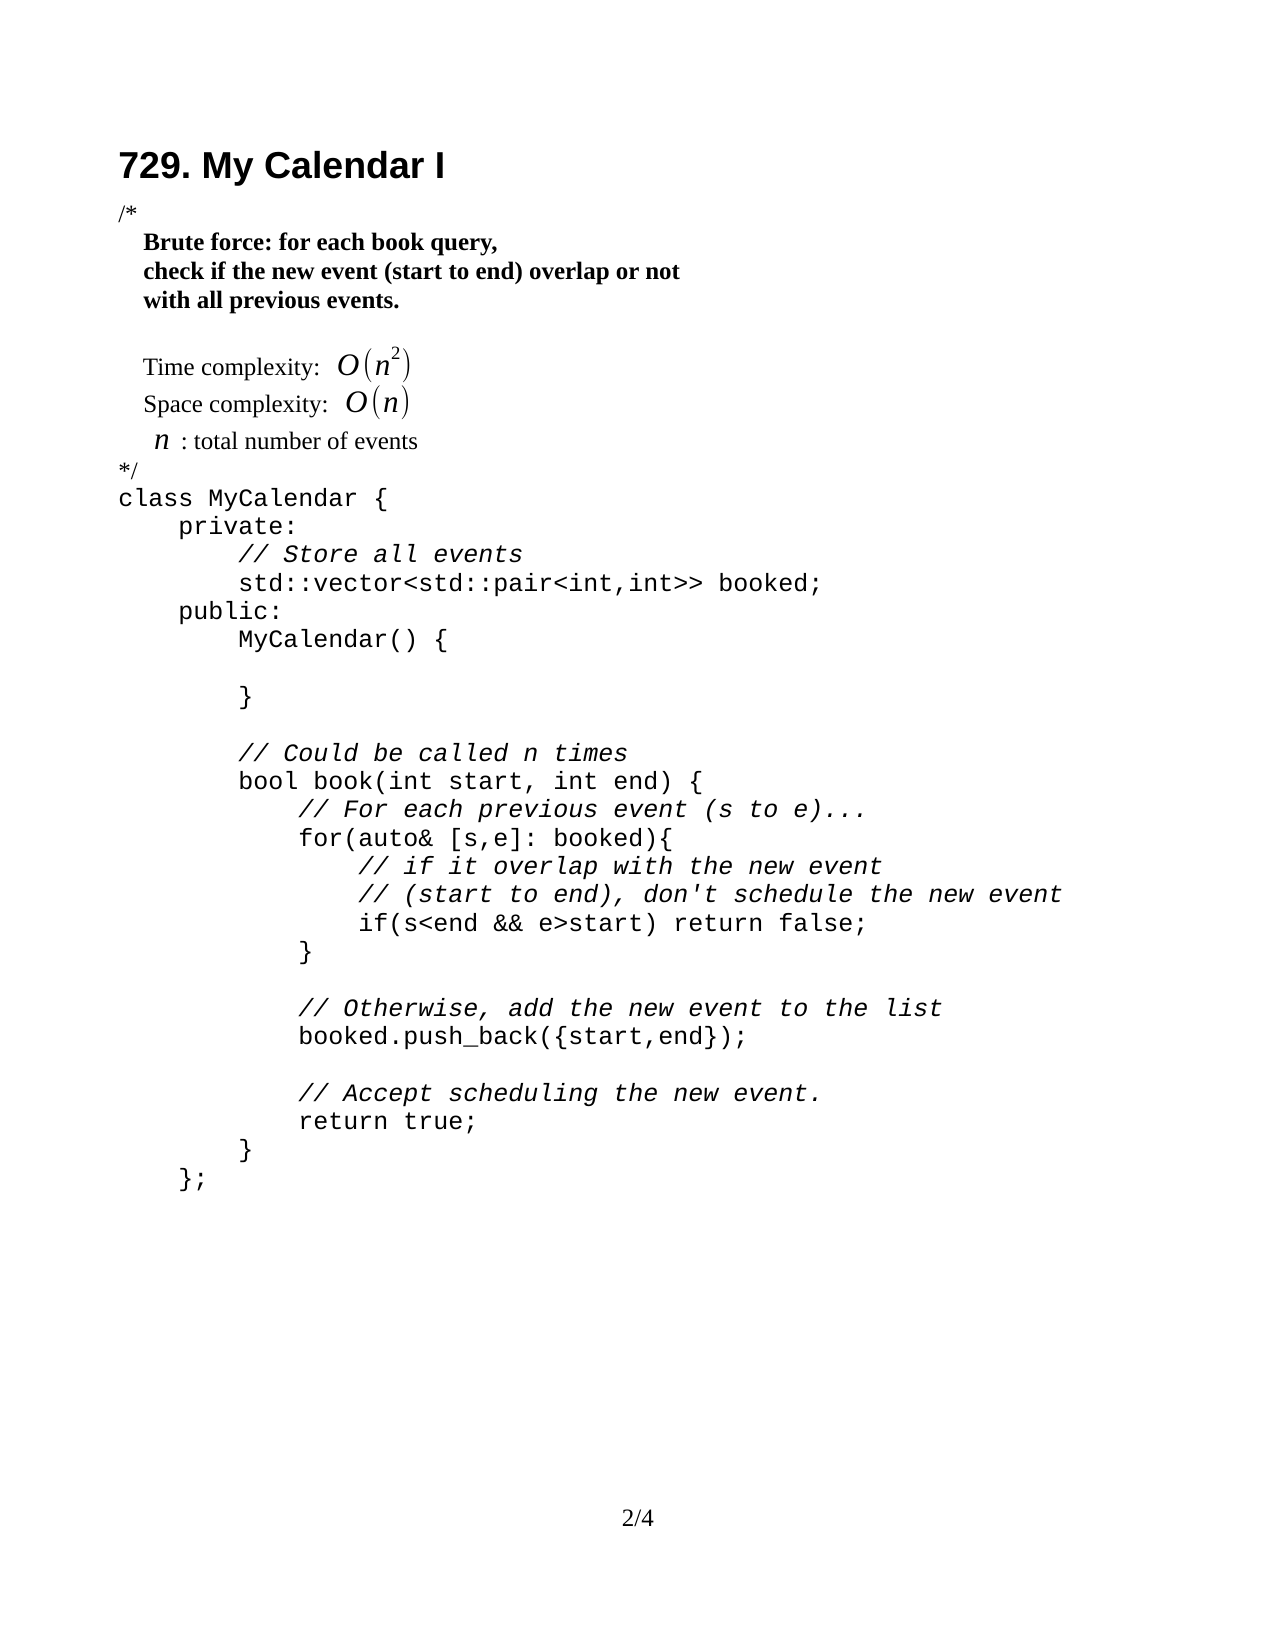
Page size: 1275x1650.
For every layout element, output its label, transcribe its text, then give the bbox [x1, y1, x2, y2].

text } [118, 938, 1157, 967]
text if(s<end && e>start) return false; [118, 910, 1157, 938]
text // if it overlap with the new event [118, 853, 1157, 882]
text with all previous events. [118, 285, 1157, 314]
text /* [118, 199, 1157, 227]
text // Otherwise, add the new event to the list [118, 995, 1157, 1023]
text // For each previous event (s to e)... [118, 797, 1157, 825]
text check if the new event (start to end) overlap or not [118, 256, 1157, 285]
text Brute force: for each book query, [118, 227, 1157, 256]
text : total number of events [118, 422, 1157, 456]
text for(auto& [s,e]: booked){ [118, 825, 1157, 853]
text bool book(int start, int end) { [118, 768, 1157, 797]
text public: [118, 598, 1157, 627]
text // Accept scheduling the new event. [118, 1080, 1157, 1108]
subtitle 729. My Calendar I [118, 143, 1157, 186]
text private: [118, 513, 1157, 542]
text MyCalendar() { [118, 627, 1157, 655]
text class MyCalendar { [118, 485, 1157, 513]
text */ [118, 456, 1157, 485]
text std::vector<std::pair<int,int>> booked; [118, 570, 1157, 598]
text } [118, 1137, 1157, 1165]
text // Store all events [118, 542, 1157, 570]
text booked.push_back({start,end}); [118, 1023, 1157, 1052]
text Space complexity: [118, 384, 1157, 422]
text return true; [118, 1108, 1157, 1137]
text // (start to end), don't schedule the new event [118, 882, 1157, 910]
text // Could be called n times [118, 740, 1157, 768]
text Time complexity: [118, 342, 1157, 384]
text }; [118, 1165, 1157, 1193]
text } [118, 683, 1157, 712]
